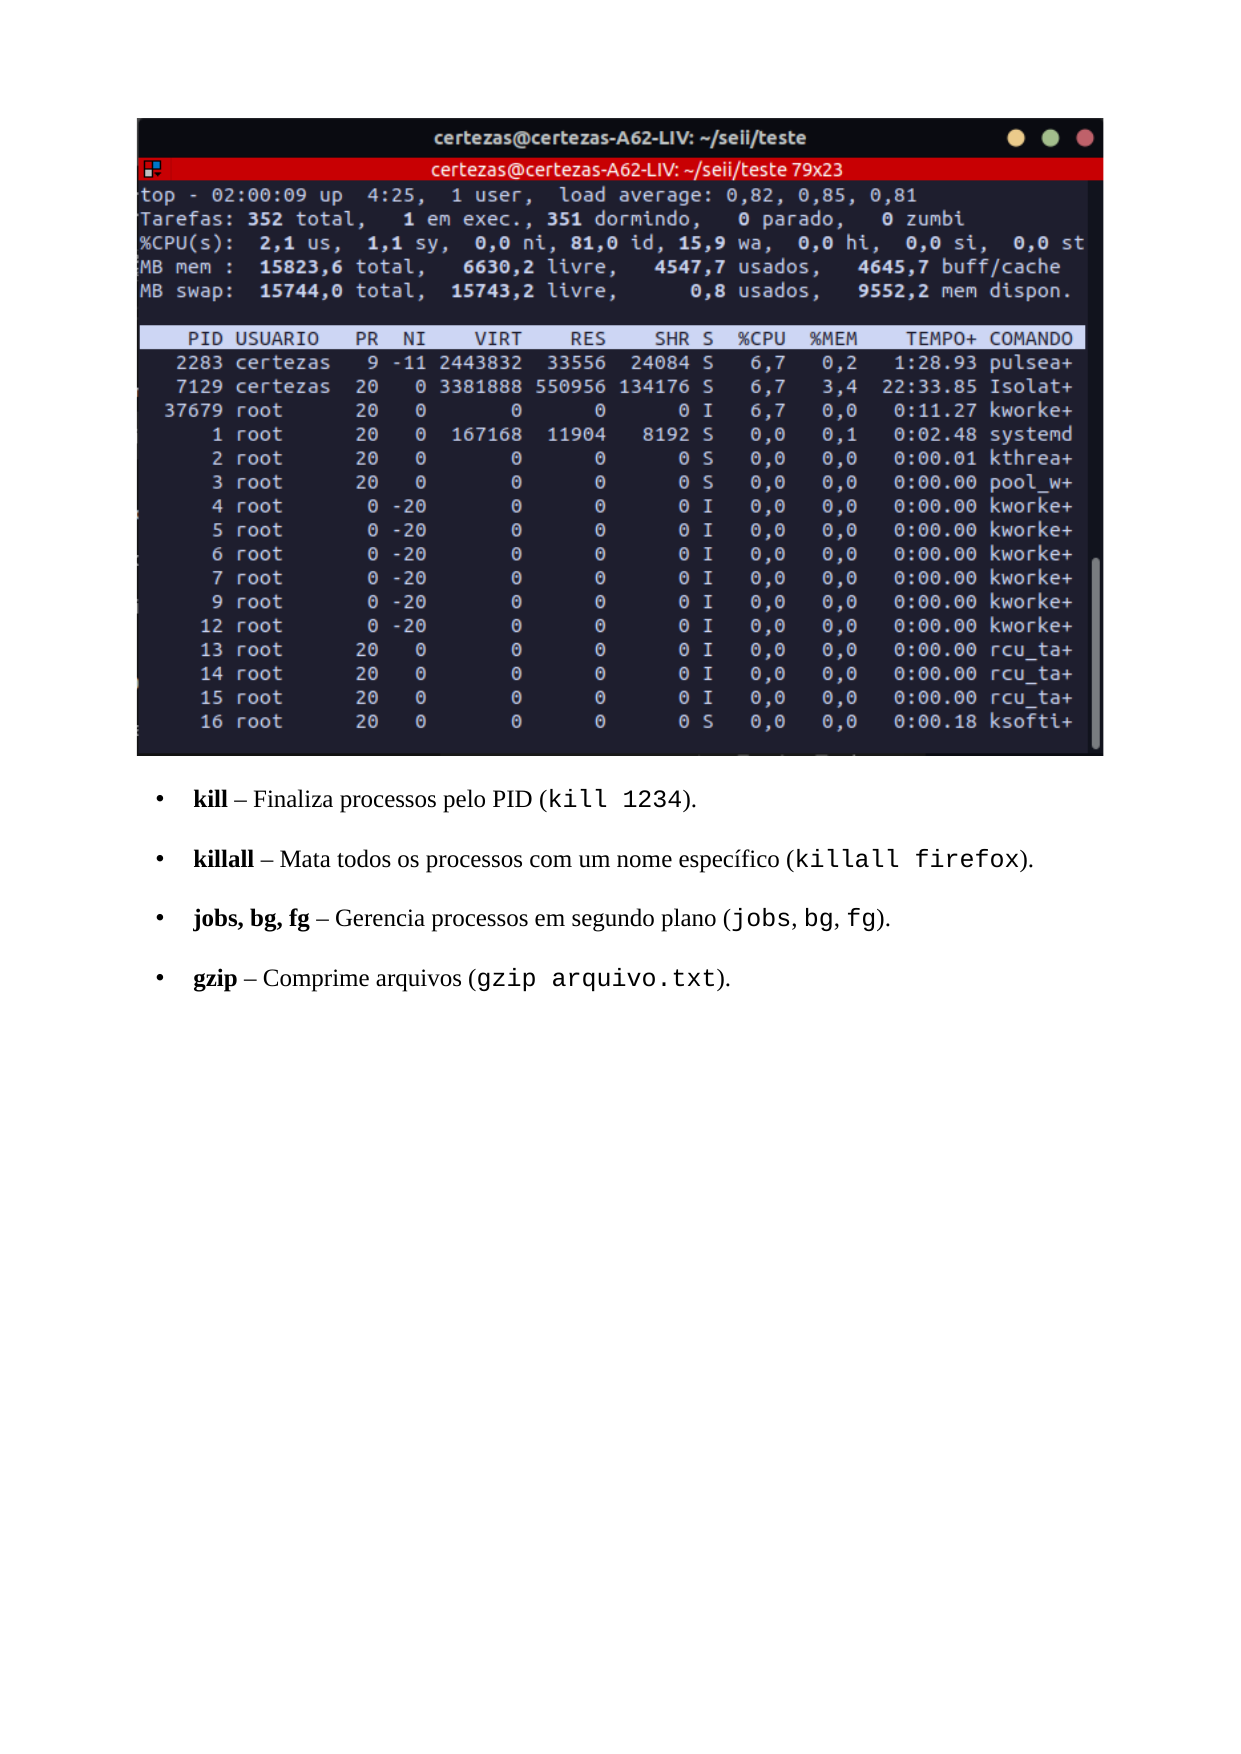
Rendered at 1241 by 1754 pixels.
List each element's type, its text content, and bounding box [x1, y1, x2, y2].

list gzip – Comprime arquivos (gzip arquivo.txt). [156, 963, 1122, 994]
list kill – Finaliza processos pelo PID (kill 1234). [156, 784, 1122, 815]
list jobs, bg, fg – Gerencia processos em segundo plano (jobs, bg, fg). [156, 903, 1122, 934]
picture [136, 118, 1104, 756]
list killall – Mata todos os processos com um nome específico (killall firefox). [156, 844, 1122, 874]
